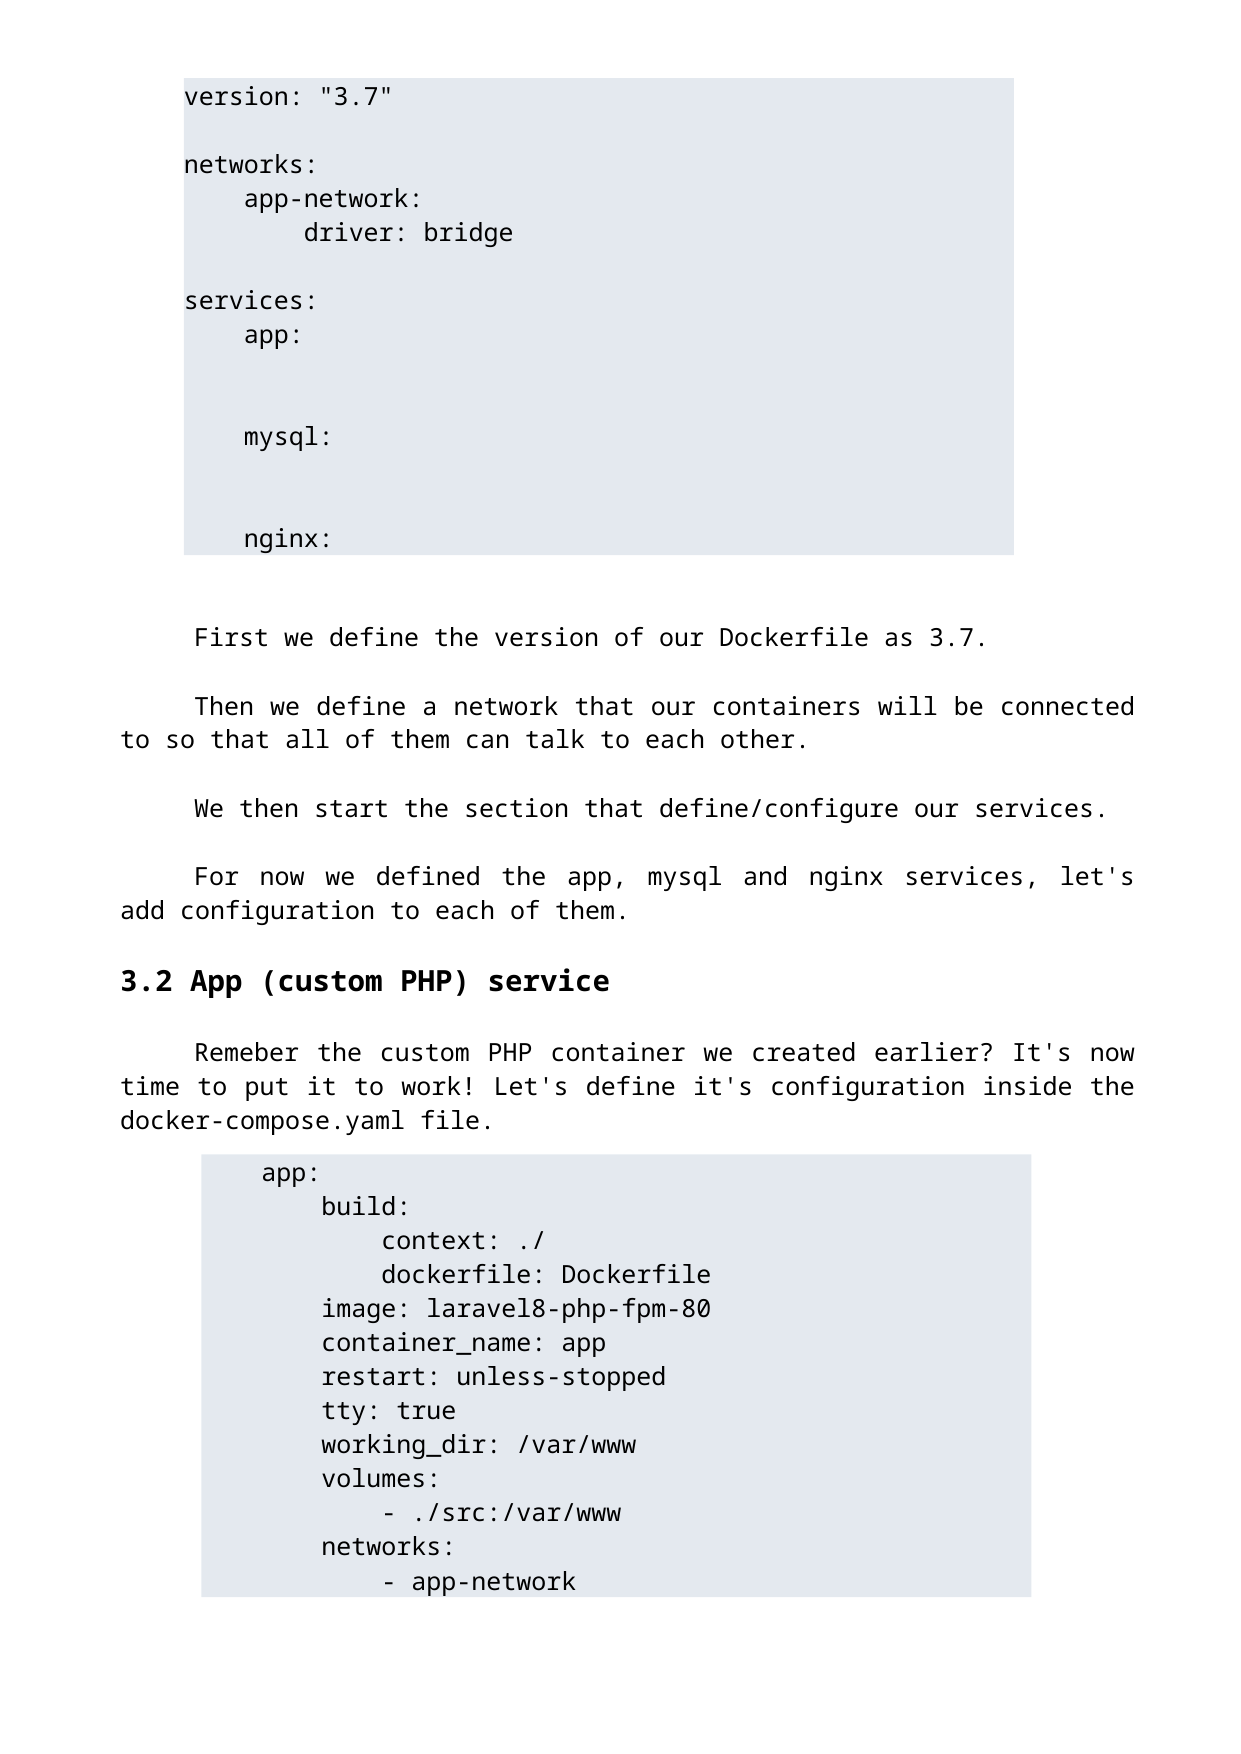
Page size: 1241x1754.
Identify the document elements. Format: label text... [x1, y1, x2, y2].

text For now we defined the app, mysql and nginx services, let's add configuration to each of them. [120, 858, 1136, 927]
text Then we define a network that our containers will be connected to so that all of them can talk to each other. [120, 688, 1136, 756]
text We then start the section that define/configure our services. [120, 790, 1136, 824]
text Remeber the custom PHP container we created earlier? It's now time to put it to work! Let's define it's configuration inside the docker-compose.yaml file. [120, 1034, 1136, 1137]
text 3.2 App (custom PHP) service [120, 961, 1136, 1000]
text First we define the version of our Dockerfile as 3.7. [120, 620, 1136, 654]
